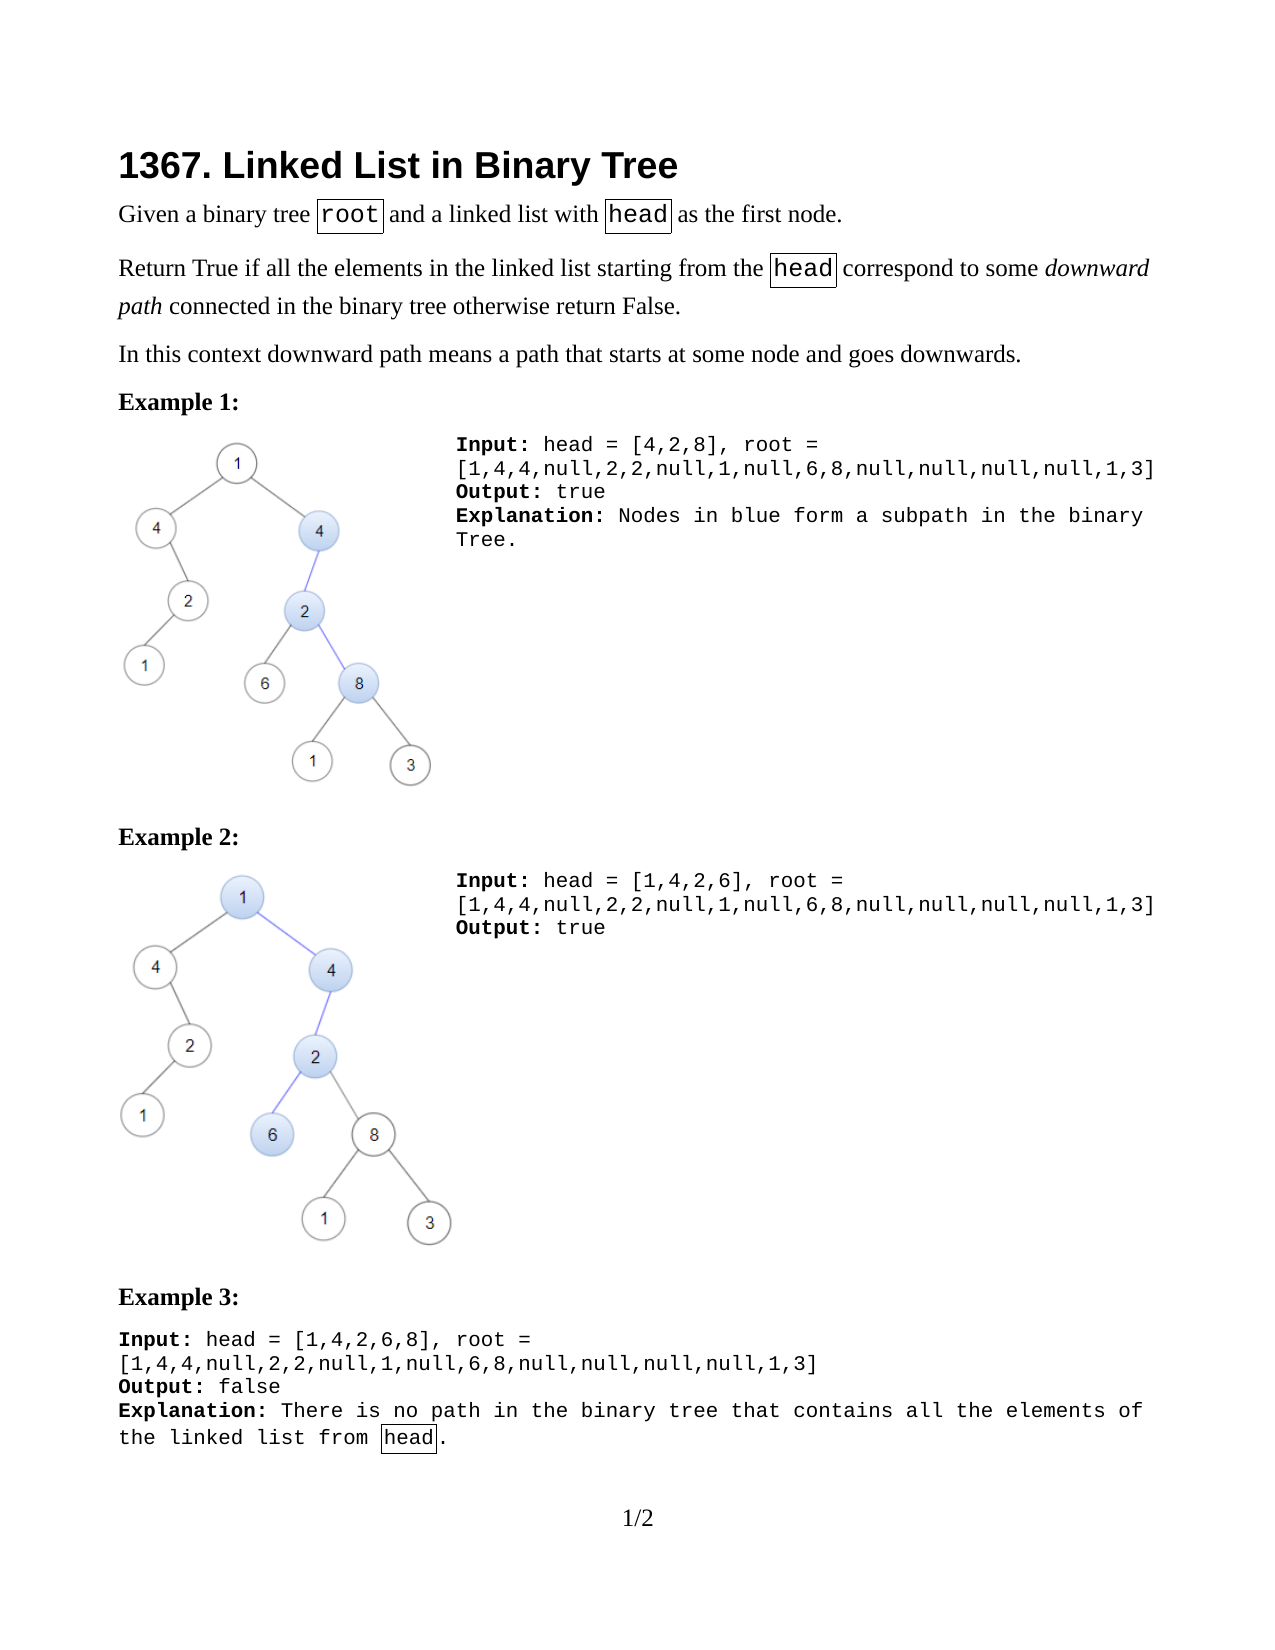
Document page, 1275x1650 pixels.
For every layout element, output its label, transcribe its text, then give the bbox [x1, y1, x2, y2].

text Example 1: [118, 387, 1157, 415]
table_header Input: head = [1,4,2,6], root = [1,4,4,null,2,2,null,1,null,6,8,null,null,null,null,1,3] Output: true [456, 870, 1196, 1282]
table_header Input: head = [4,2,8], root = [1,4,4,null,2,2,null,1,null,6,8,null,null,null,null,1,3] Output: true Explanation: Nodes in blue form a subpath in the binary Tree. [456, 434, 1196, 822]
picture [113, 434, 433, 794]
table_header [118, 434, 456, 822]
subtitle 1367. Linked List in Binary Tree [118, 143, 1157, 186]
text Example 3: [118, 1282, 1157, 1310]
text Return True if all the elements in the linked list starting from the head correspond to some downward path connected in the binary tree otherwise return False. [118, 253, 1157, 320]
text head [606, 200, 671, 233]
text root [318, 200, 383, 233]
text Output: false [118, 1377, 1157, 1400]
text Explanation: There is no path in the binary tree that contains all the elements of the linked list from head. [118, 1400, 1157, 1453]
text Input: head = [1,4,2,6,8], root = [1,4,4,null,2,2,null,1,null,6,8,null,null,null,null,1,3] [118, 1329, 1157, 1377]
text and a linked list with [384, 199, 605, 233]
table_header [118, 1253, 456, 1282]
picture [118, 870, 456, 1253]
text In this context downward path means a path that starts at some node and goes downwards. [118, 339, 1157, 368]
text Given a binary tree [118, 199, 317, 233]
text as the first node. [672, 199, 1157, 233]
text Example 2: [118, 822, 1157, 851]
